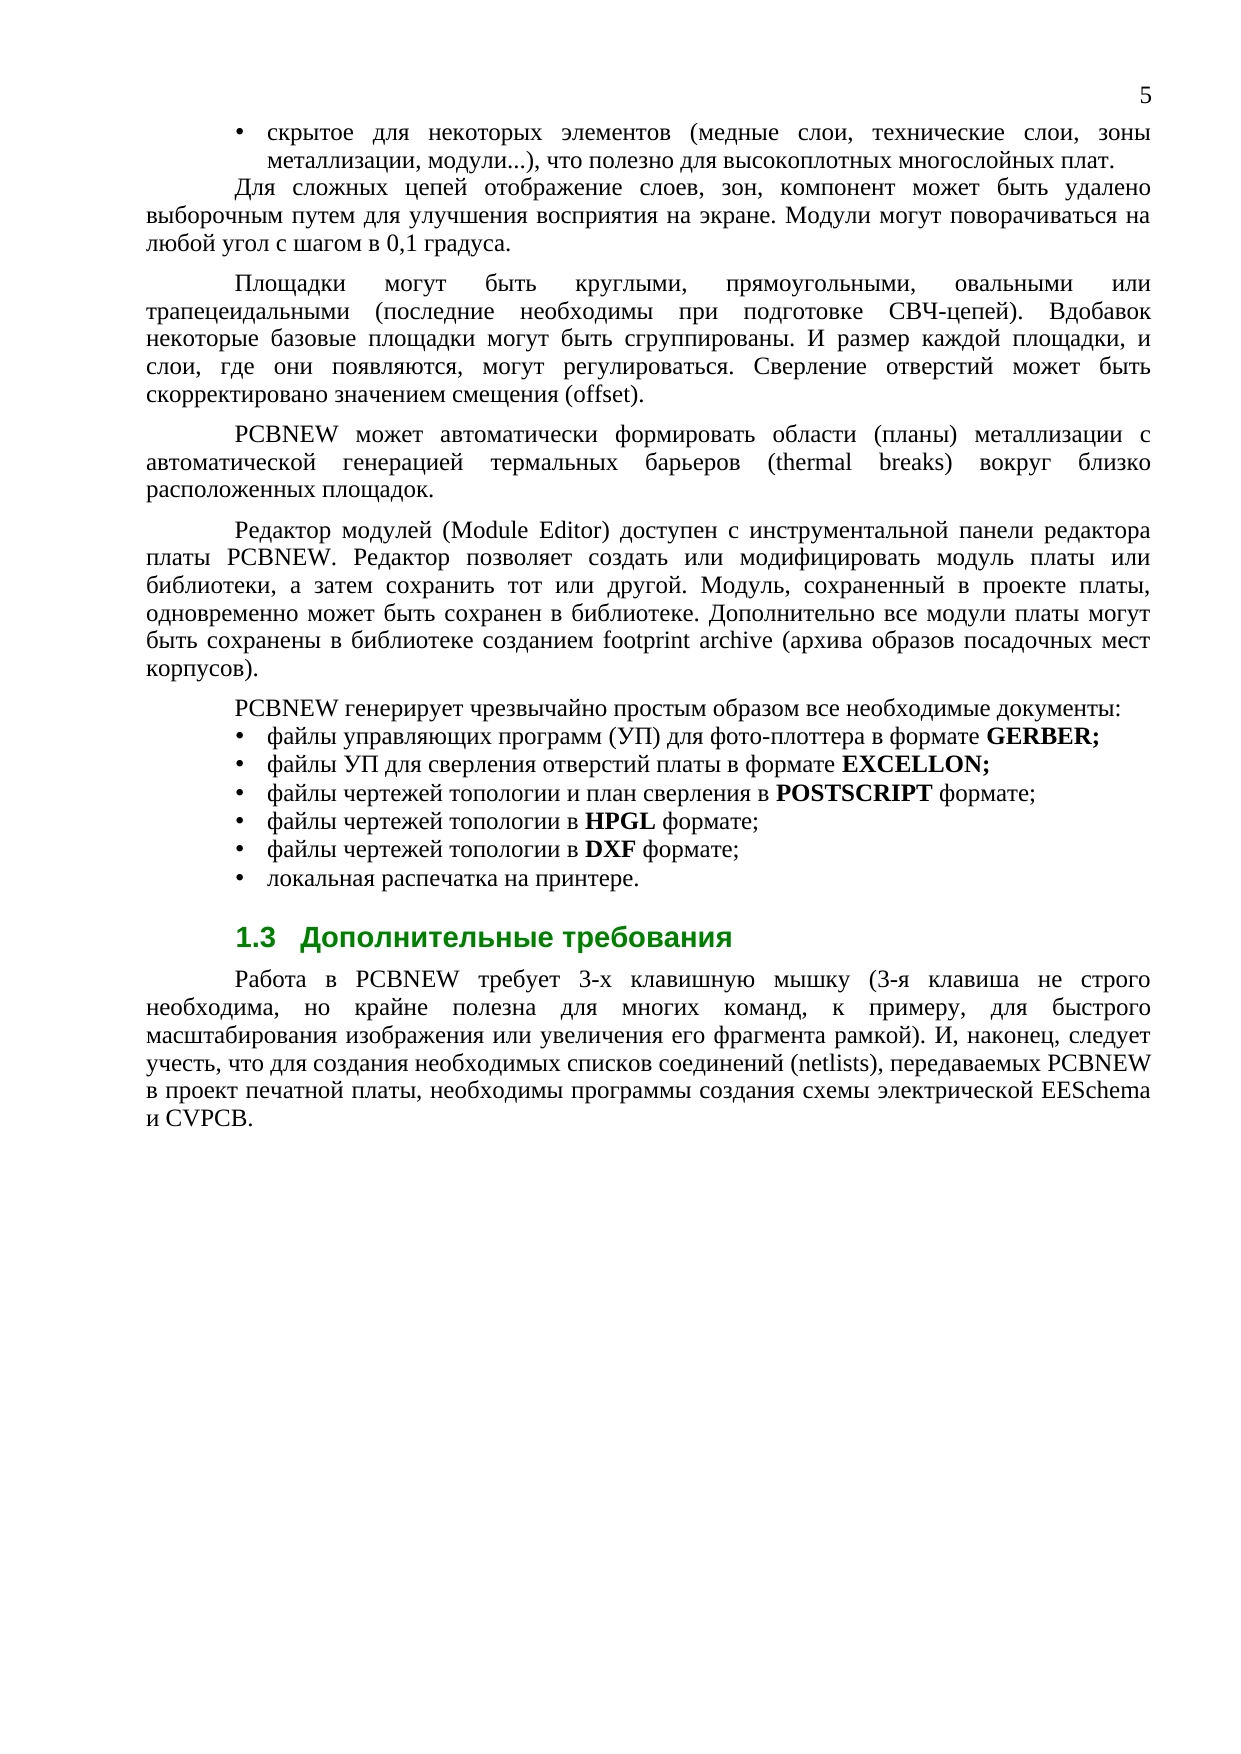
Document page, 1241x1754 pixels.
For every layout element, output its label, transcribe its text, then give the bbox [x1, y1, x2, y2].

list локальная распечатка на принтере. [235, 864, 1152, 892]
text Работа в PCBNEW требует 3-х клавишную мышку (3-я клавиша не строго необходима, но крайне полезна для многих команд, к примеру, для быстрого масштабирования изображения или увеличения его фрагмента рамкой). И, наконец, следует учесть, что для создания необходимых списков соединений (netlists), передаваемых PCBNEW в проект печатной платы, необходимы программы создания схемы электрической EESchema и CVPCB. [146, 966, 1152, 1132]
text PCBNEW генерирует чрезвычайно простым образом все необходимые документы: [146, 694, 1152, 722]
list скрытое для некоторых элементов (медные слои, технические слои, зоны металлизации, модули...), что полезно для высокоплотных многослойных плат. [235, 118, 1152, 173]
text Редактор модулей (Module Editor) доступен с инструментальной панели редактора платы PCBNEW. Редактор позволяет создать или модифицировать модуль платы или библиотеки, а затем сохранить тот или другой. Модуль, сохраненный в проекте платы, одновременно может быть сохранен в библиотеке. Дополнительно все модули платы могут быть сохранены в библиотеке созданием footprint archive (архива образов посадочных мест корпусов). [146, 516, 1152, 682]
list файлы чертежей топологии и план сверления в POSTSCRIPT формате; [235, 779, 1152, 807]
text Для сложных цепей отображение слоев, зон, компонент может быть удалено выборочным путем для улучшения восприятия на экране. Модули могут поворачиваться на любой угол с шагом в 0,1 градуса. [146, 173, 1152, 257]
list файлы УП для сверления отверстий платы в формате EXCELLON; [235, 751, 1152, 778]
subtitle Дополнительные требования [146, 921, 1152, 954]
text Площадки могут быть круглыми, прямоугольными, овальными или трапецеидальными (последние необходимы при подготовке СВЧ-цепей). Вдобавок некоторые базовые площадки могут быть сгруппированы. И размер каждой площадки, и слои, где они появляются, могут регулироваться. Сверление отверстий может быть скорректировано значением смещения (offset). [146, 269, 1152, 408]
list файлы управляющих программ (УП) для фото-плоттера в формате GERBER; [235, 722, 1152, 750]
list файлы чертежей топологии в HPGL формате; [235, 807, 1152, 835]
text PCBNEW может автоматически формировать области (планы) металлизации с автоматической генерацией термальных барьеров (thermal breaks) вокруг близко расположенных площадок. [146, 420, 1152, 503]
list файлы чертежей топологии в DXF формате; [235, 836, 1152, 863]
